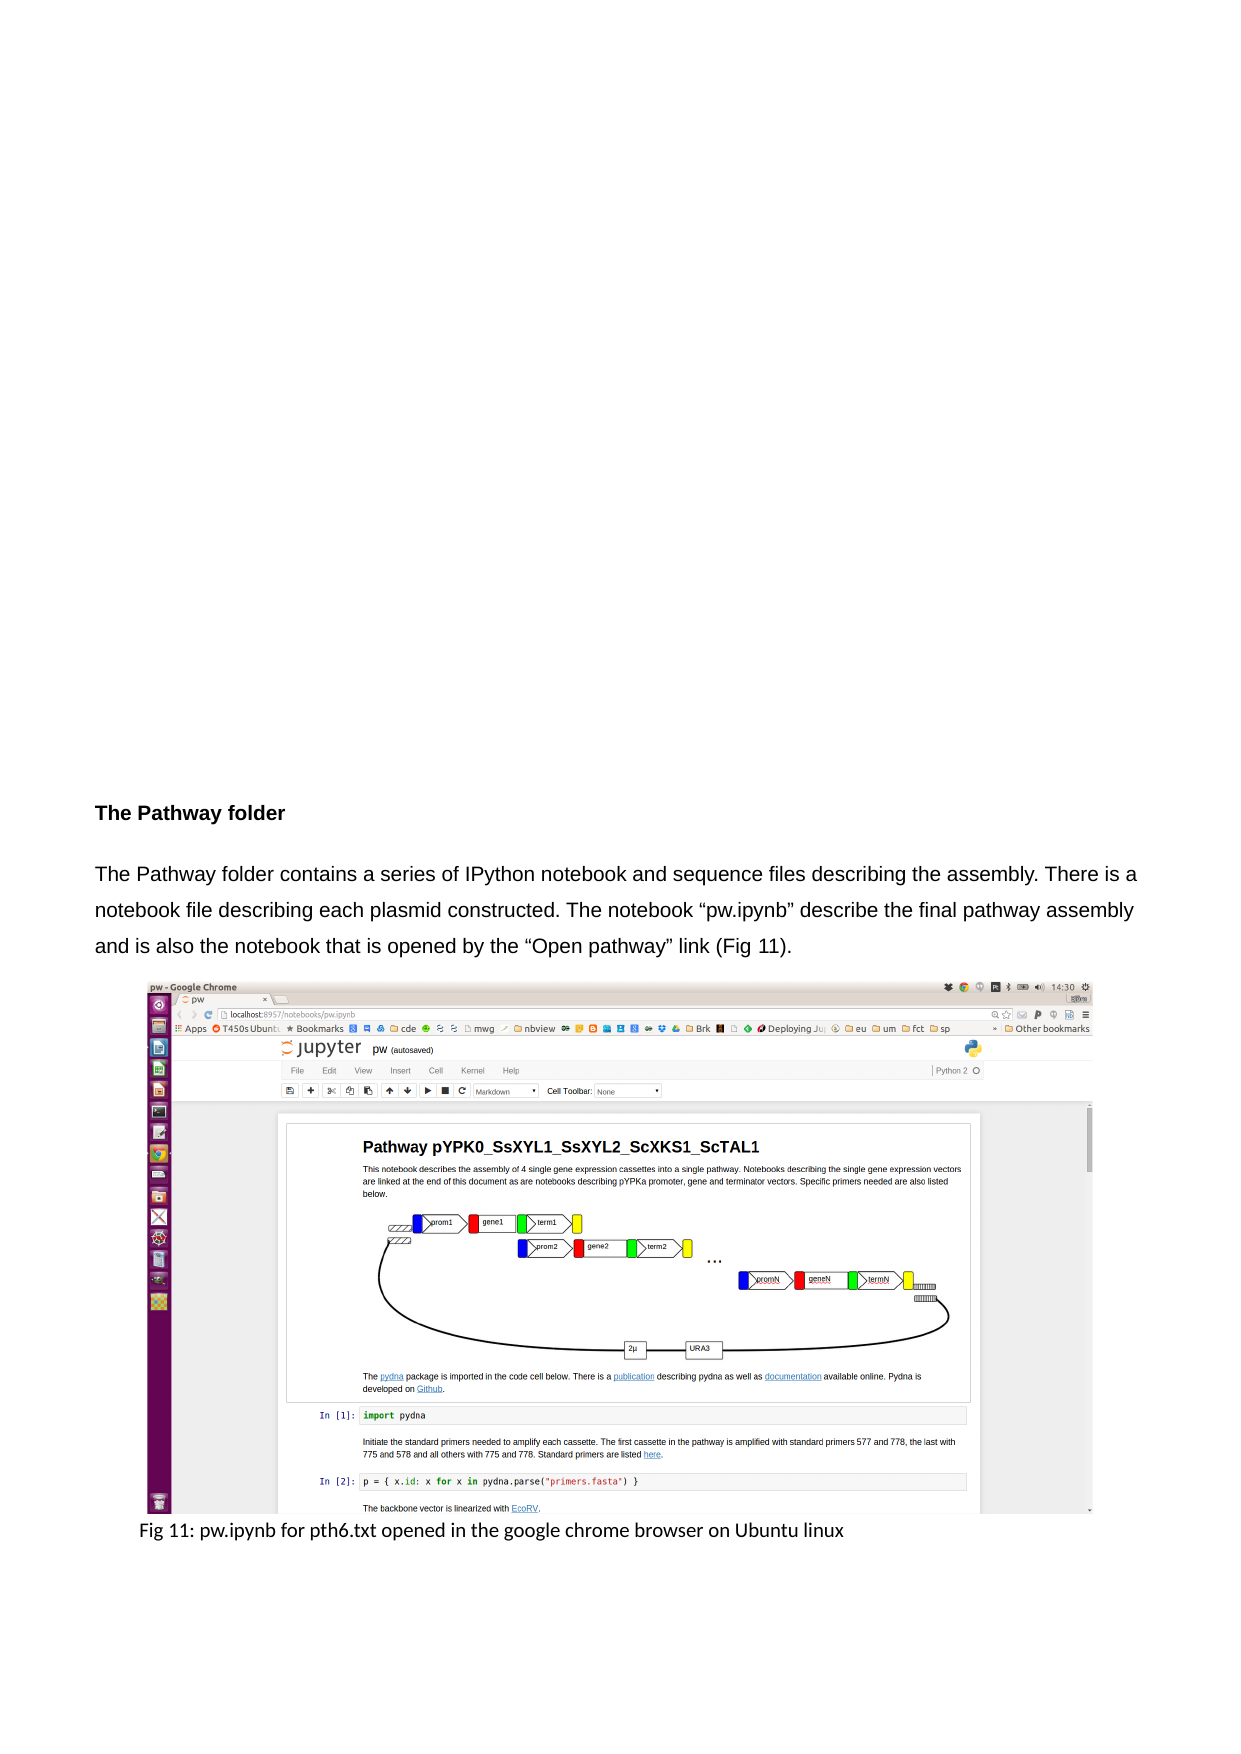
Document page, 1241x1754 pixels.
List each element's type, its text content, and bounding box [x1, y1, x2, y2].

text The Pathway folder [94, 801, 1146, 825]
text Fig 11: pw.ipynb for pth6.txt opened in the google chrome browser on Ubuntu linux [139, 994, 1101, 1543]
text The Pathway folder contains a series of IPython notebook and sequence files describing the assembly. There is a notebook file describing each plasmid constructed. The notebook “pw.ipynb” describe the final pathway assembly and is also the notebook that is opened by the “Open pathway” link (Fig 11). [94, 862, 1146, 957]
picture [147, 981, 1093, 1514]
